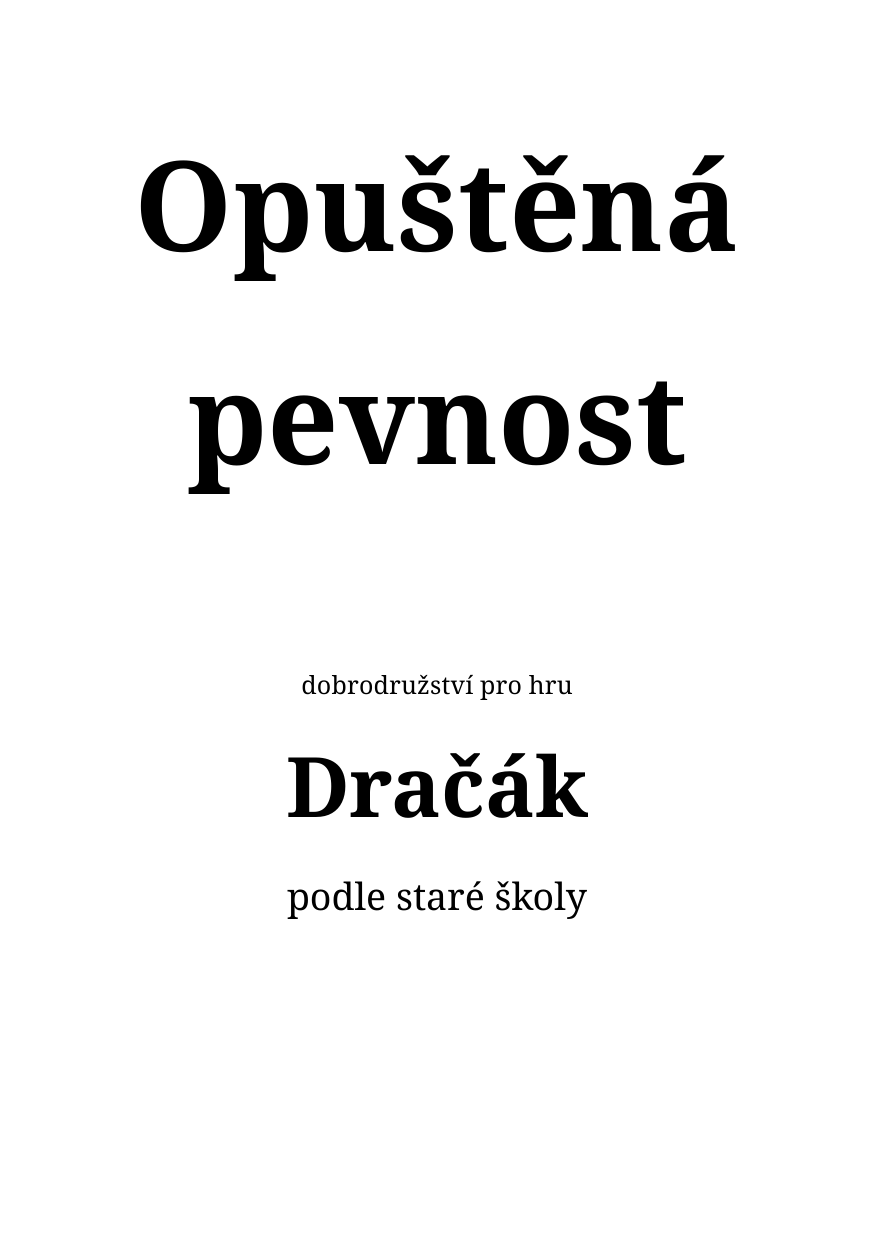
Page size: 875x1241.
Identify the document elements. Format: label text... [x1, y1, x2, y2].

text dobrodružství pro hru [118, 668, 756, 702]
text Dračák [118, 728, 756, 842]
text podle staré školy [118, 870, 756, 921]
text Opuštěná pevnost [118, 118, 756, 501]
